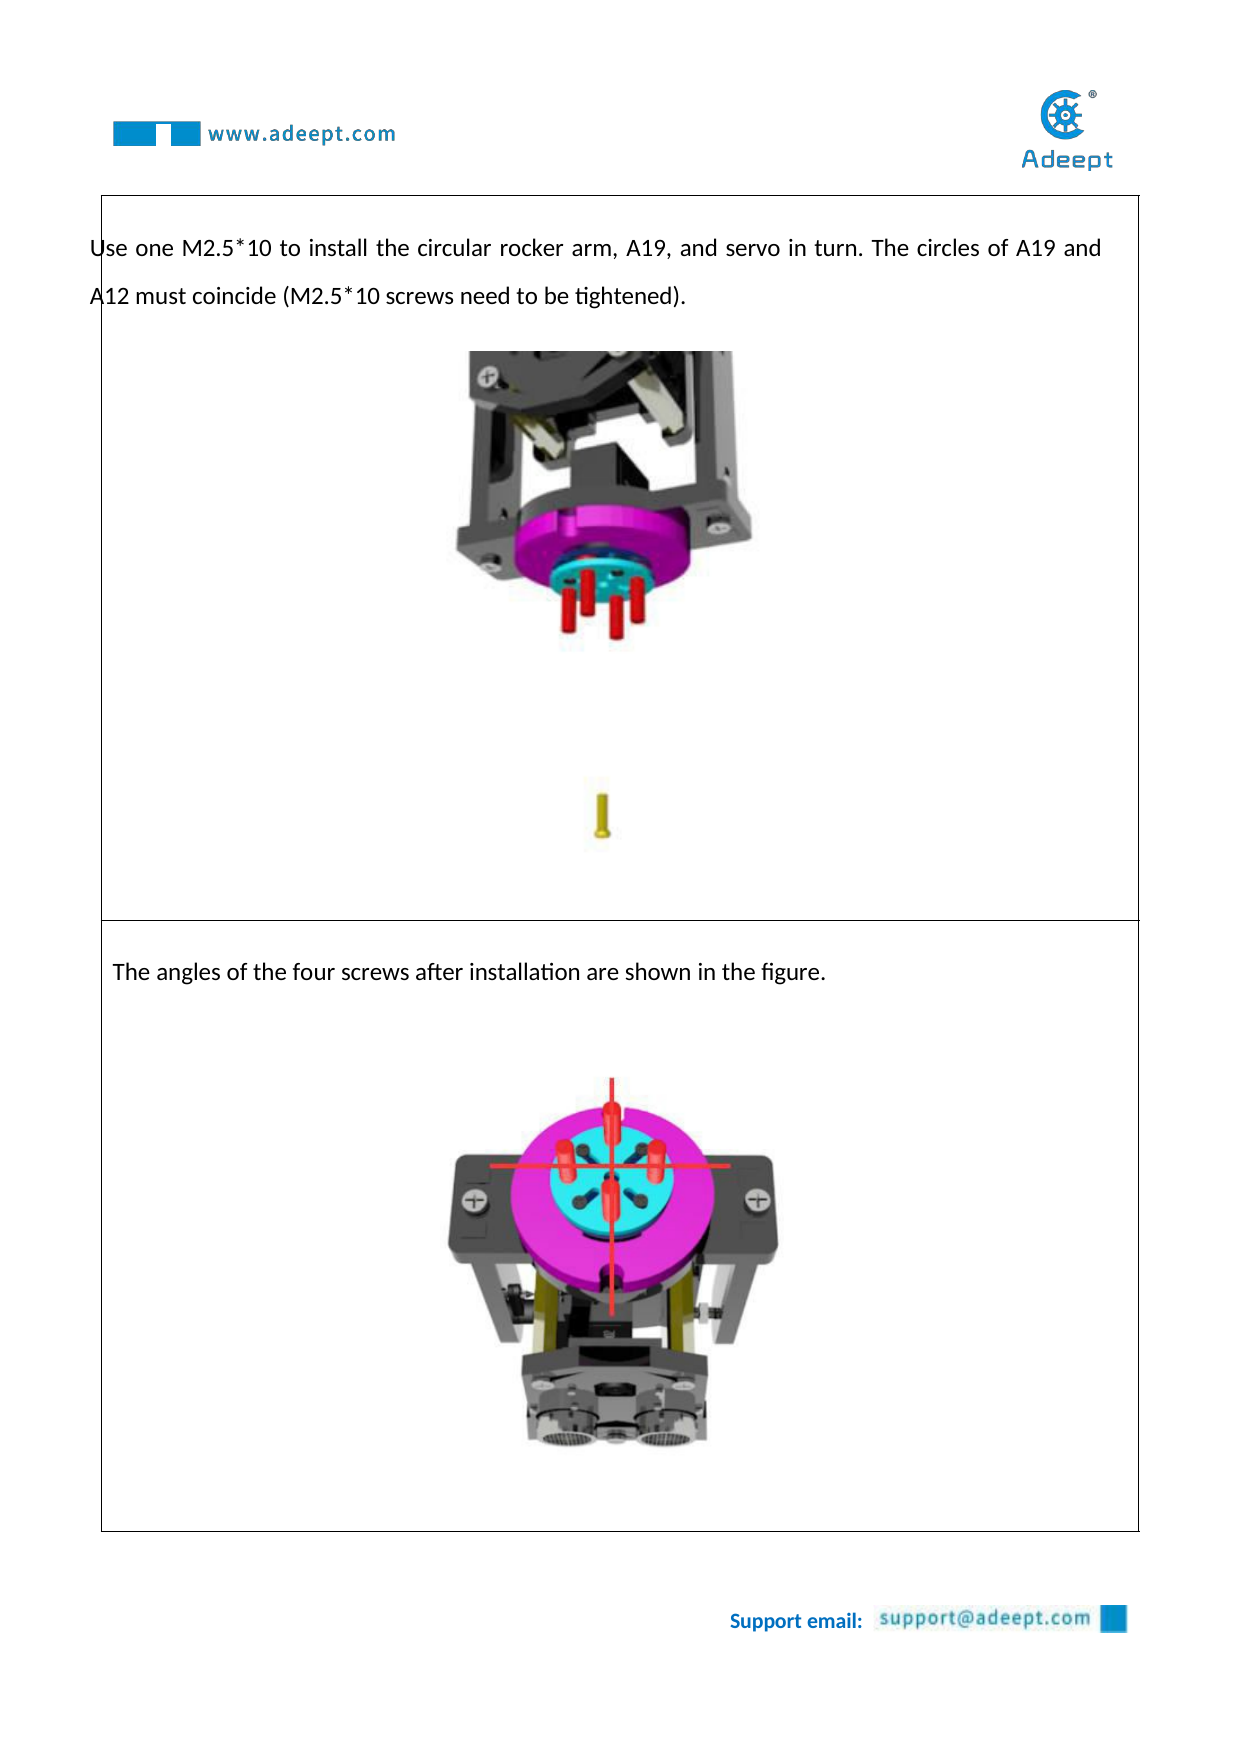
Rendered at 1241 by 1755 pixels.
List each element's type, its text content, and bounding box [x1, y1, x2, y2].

text The angles of the four screws after installation are shown in the figure. [112, 956, 1138, 987]
text Use one M2.5*10 to install the circular rocker arm, A19, and servo in turn. The circles of A19 and A12 must coincide (M2.5*10 screws need to be tightened). [102, 232, 1132, 311]
